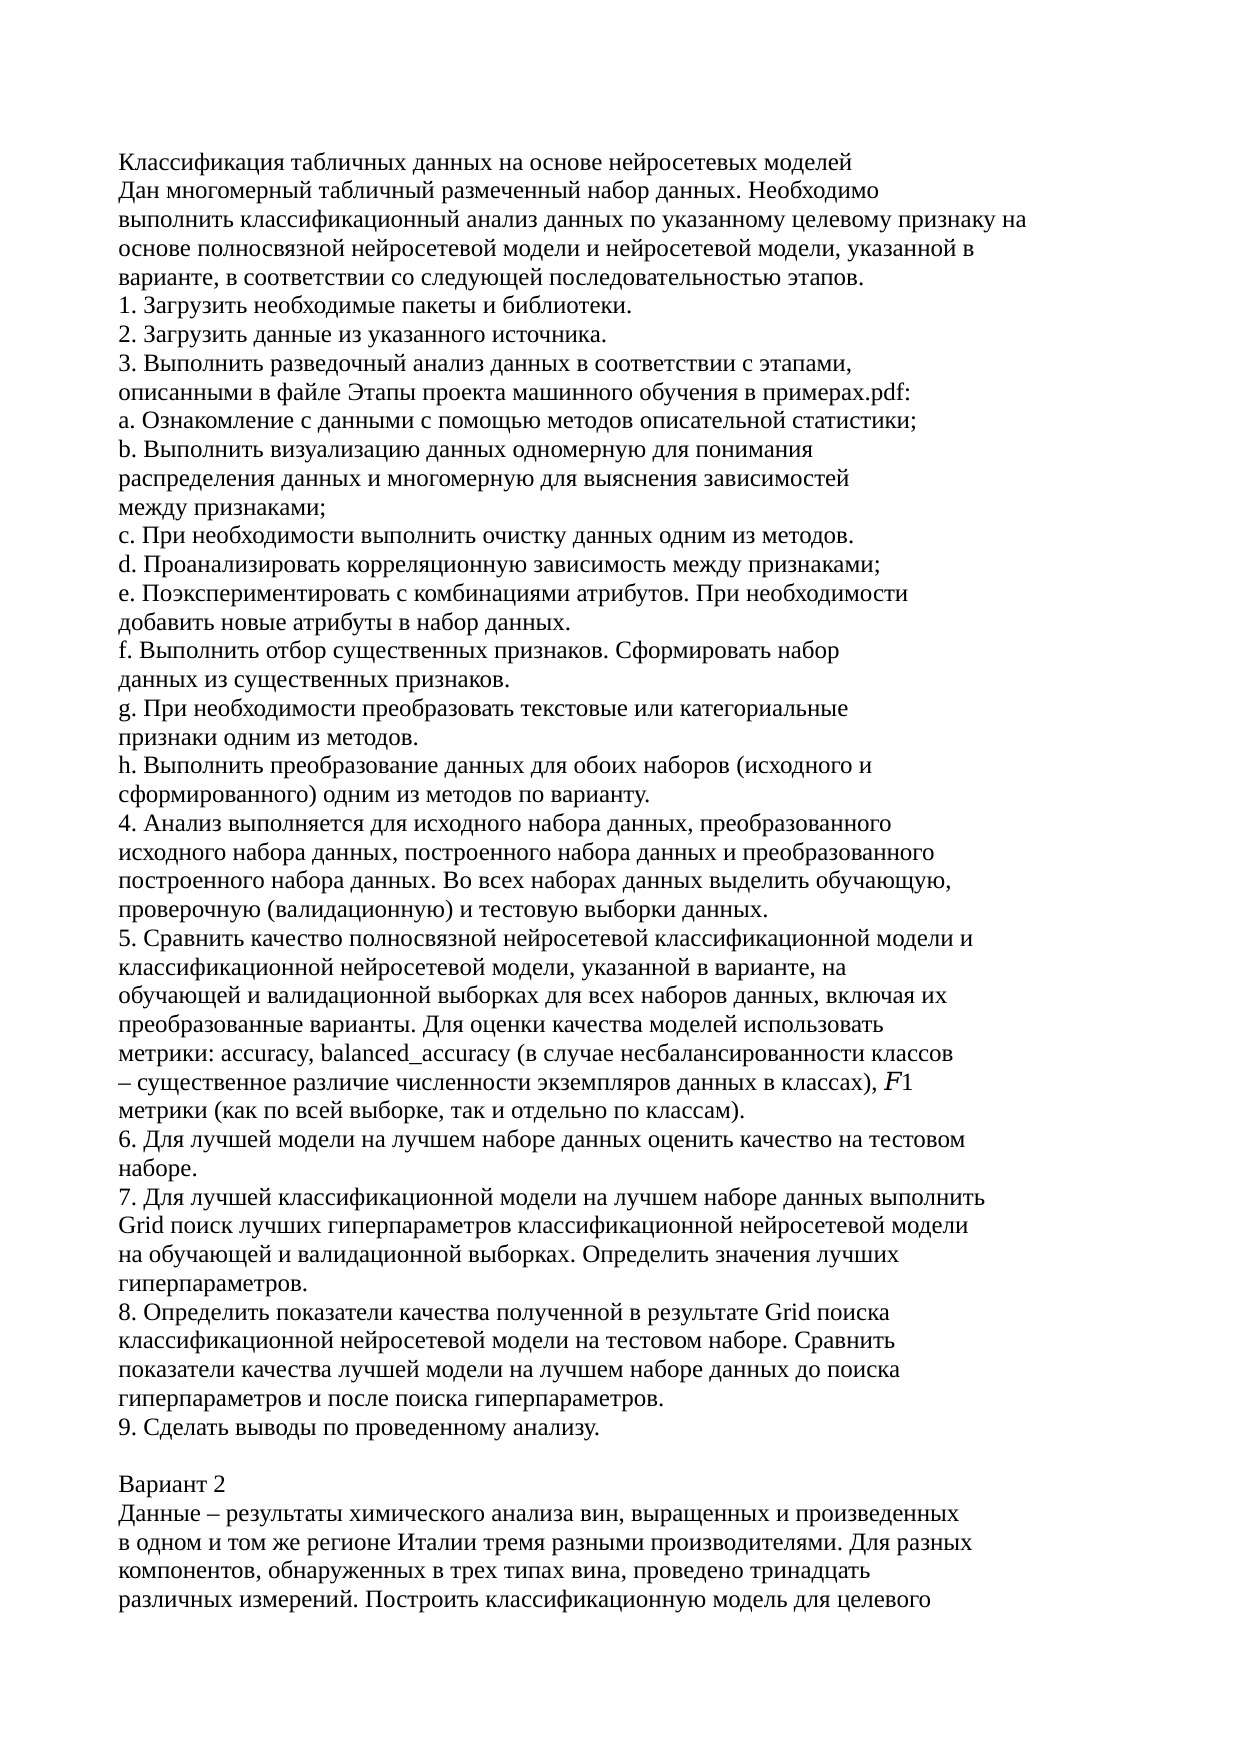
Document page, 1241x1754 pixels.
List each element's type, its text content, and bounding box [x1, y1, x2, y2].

text в одном и том же регионе Италии тремя разными производителями. Для разных [118, 1527, 1122, 1556]
text выполнить классификационный анализ данных по указанному целевому признаку на [118, 204, 1122, 233]
text 3. Выполнить разведочный анализ данных в соответствии с этапами, [118, 348, 1122, 377]
text Grid поиск лучших гиперпараметров классификационной нейросетевой модели [118, 1211, 1122, 1239]
text h. Выполнить преобразование данных для обоих наборов (исходного и [118, 751, 1122, 779]
text сформированного) одним из методов по варианту. [118, 779, 1122, 808]
text наборе. [118, 1153, 1122, 1182]
text 9. Сделать выводы по проведенному анализу. [118, 1412, 1122, 1441]
text Данные – результаты химического анализа вин, выращенных и произведенных [118, 1498, 1122, 1527]
text e. Поэкспериментировать с комбинациями атрибутов. При необходимости [118, 578, 1122, 607]
text добавить новые атрибуты в набор данных. [118, 607, 1122, 636]
text 7. Для лучшей классификационной модели на лучшем наборе данных выполнить [118, 1182, 1122, 1211]
text признаки одним из методов. [118, 722, 1122, 751]
text распределения данных и многомерную для выяснения зависимостей [118, 463, 1122, 492]
text 2. Загрузить данные из указанного источника. [118, 319, 1122, 348]
text проверочную (валидационную) и тестовую выборки данных. [118, 894, 1122, 923]
text показатели качества лучшей модели на лучшем наборе данных до поиска [118, 1354, 1122, 1383]
text b. Выполнить визуализацию данных одномерную для понимания [118, 434, 1122, 463]
text метрики (как по всей выборке, так и отдельно по классам). [118, 1096, 1122, 1124]
text обучающей и валидационной выборках для всех наборов данных, включая их [118, 981, 1122, 1009]
text 1. Загрузить необходимые пакеты и библиотеки. [118, 291, 1122, 319]
text гиперпараметров. [118, 1268, 1122, 1297]
text классификационной нейросетевой модели на тестовом наборе. Сравнить [118, 1326, 1122, 1354]
text – существенное различие численности экземпляров данных в классах), 𝐹1 [118, 1067, 1122, 1096]
text f. Выполнить отбор существенных признаков. Сформировать набор [118, 636, 1122, 664]
text 5. Сравнить качество полносвязной нейросетевой классификационной модели и [118, 923, 1122, 952]
text данных из существенных признаков. [118, 664, 1122, 693]
text Классификация табличных данных на основе нейросетевых моделей [118, 147, 1122, 176]
text g. При необходимости преобразовать текстовые или категориальные [118, 693, 1122, 722]
text описанными в файле Этапы проекта машинного обучения в примерах.pdf: [118, 377, 1122, 406]
text преобразованные варианты. Для оценки качества моделей использовать [118, 1009, 1122, 1038]
text гиперпараметров и после поиска гиперпараметров. [118, 1383, 1122, 1412]
text c. При необходимости выполнить очистку данных одним из методов. [118, 521, 1122, 549]
text основе полносвязной нейросетевой модели и нейросетевой модели, указанной в [118, 233, 1122, 262]
text d. Проанализировать корреляционную зависимость между признаками; [118, 549, 1122, 578]
text Дан многомерный табличный размеченный набор данных. Необходимо [118, 176, 1122, 204]
text компонентов, обнаруженных в трех типах вина, проведено тринадцать [118, 1556, 1122, 1584]
text варианте, в соответствии со следующей последовательностью этапов. [118, 262, 1122, 291]
text различных измерений. Построить классификационную модель для целевого [118, 1584, 1122, 1613]
text исходного набора данных, построенного набора данных и преобразованного [118, 837, 1122, 866]
text a. Ознакомление с данными с помощью методов описательной статистики; [118, 406, 1122, 434]
text классификационной нейросетевой модели, указанной в варианте, на [118, 952, 1122, 981]
text 6. Для лучшей модели на лучшем наборе данных оценить качество на тестовом [118, 1124, 1122, 1153]
text на обучающей и валидационной выборках. Определить значения лучших [118, 1239, 1122, 1268]
text между признаками; [118, 492, 1122, 521]
text 4. Анализ выполняется для исходного набора данных, преобразованного [118, 808, 1122, 837]
text Вариант 2 [118, 1469, 1122, 1498]
text построенного набора данных. Во всех наборах данных выделить обучающую, [118, 866, 1122, 894]
text 8. Определить показатели качества полученной в результате Grid поиска [118, 1297, 1122, 1326]
text метрики: accuracy, balanced_accuracy (в случае несбалансированности классов [118, 1038, 1122, 1067]
